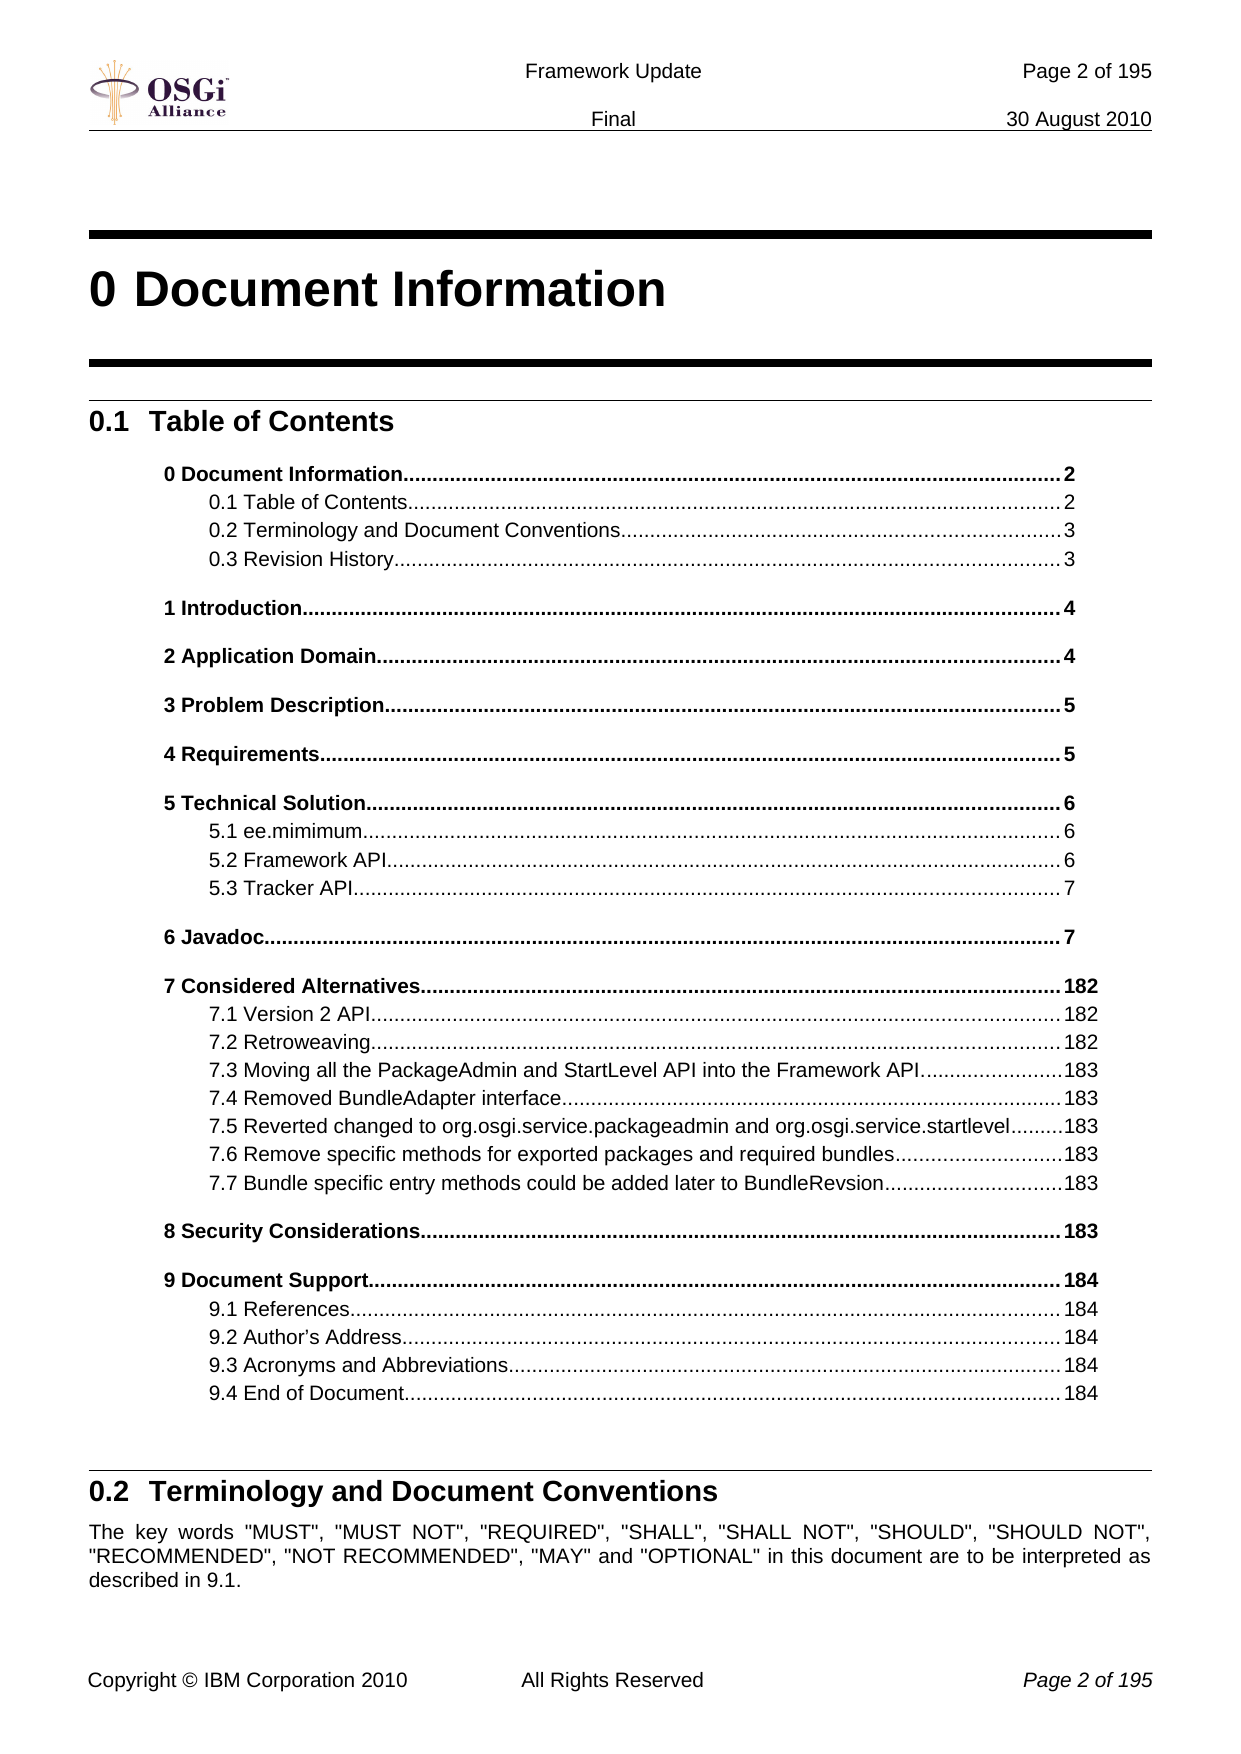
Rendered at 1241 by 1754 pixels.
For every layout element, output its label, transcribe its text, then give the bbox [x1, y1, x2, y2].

text 9.3 Acronyms and Abbreviations 184 [208, 1353, 1152, 1377]
text 0.3 Revision History 3 [208, 546, 1152, 570]
text 4 Requirements 5 [163, 742, 1152, 766]
text 7.6 Remove specific methods for exported packages and required bundles 183 [208, 1142, 1152, 1166]
text 0.1 Table of Contents 2 [208, 490, 1152, 514]
text 7.7 Bundle specific entry methods could be added later to BundleRevsion 183 [208, 1170, 1152, 1194]
text 9.4 End of Document 184 [208, 1381, 1152, 1405]
text 9 Document Support 184 [163, 1268, 1152, 1292]
text 7.2 Retroweaving 182 [208, 1030, 1152, 1054]
text 7.1 Version 2 API 182 [208, 1002, 1152, 1026]
text 7.4 Removed BundleAdapter interface 183 [208, 1086, 1152, 1110]
text 0.2 Terminology and Document Conventions 3 [208, 518, 1152, 542]
subtitle Terminology and Document Conventions [88, 1471, 1152, 1507]
text 5.2 Framework API 6 [208, 847, 1152, 871]
text The key words "MUST", "MUST NOT", "REQUIRED", "SHALL", "SHALL NOT", "SHOULD", "SHOULD NOT", "RECOMMENDED", "NOT RECOMMENDED", "MAY" and "OPTIONAL" in this document are to be interpreted as described in 9.1. [88, 1519, 1152, 1591]
text 1 Introduction 4 [163, 595, 1152, 619]
text 9.2 Author’s Address 184 [208, 1324, 1152, 1348]
text 7.3 Moving all the PackageAdmin and StartLevel API into the Framework API. 183 [208, 1058, 1152, 1082]
text 7 Considered Alternatives 182 [163, 973, 1152, 997]
subtitle Table of Contents [88, 401, 1152, 437]
subtitle Document Information [88, 231, 1152, 367]
text 8 Security Considerations 183 [163, 1219, 1152, 1243]
text 6 Javadoc 7 [163, 924, 1152, 948]
text 7.5 Reverted changed to org.osgi.service.packageadmin and org.osgi.service.startlevel 183 [208, 1114, 1152, 1138]
text 5.1 ee.mimimum 6 [208, 819, 1152, 843]
text 5 Technical Solution 6 [163, 791, 1152, 815]
text 3 Problem Description 5 [163, 693, 1152, 717]
text 2 Application Domain 4 [163, 644, 1152, 668]
text 0 Document Information 2 [163, 462, 1152, 486]
text 9.1 References 184 [208, 1296, 1152, 1320]
picture [90, 60, 230, 125]
text 5.3 Tracker API 7 [208, 876, 1152, 899]
